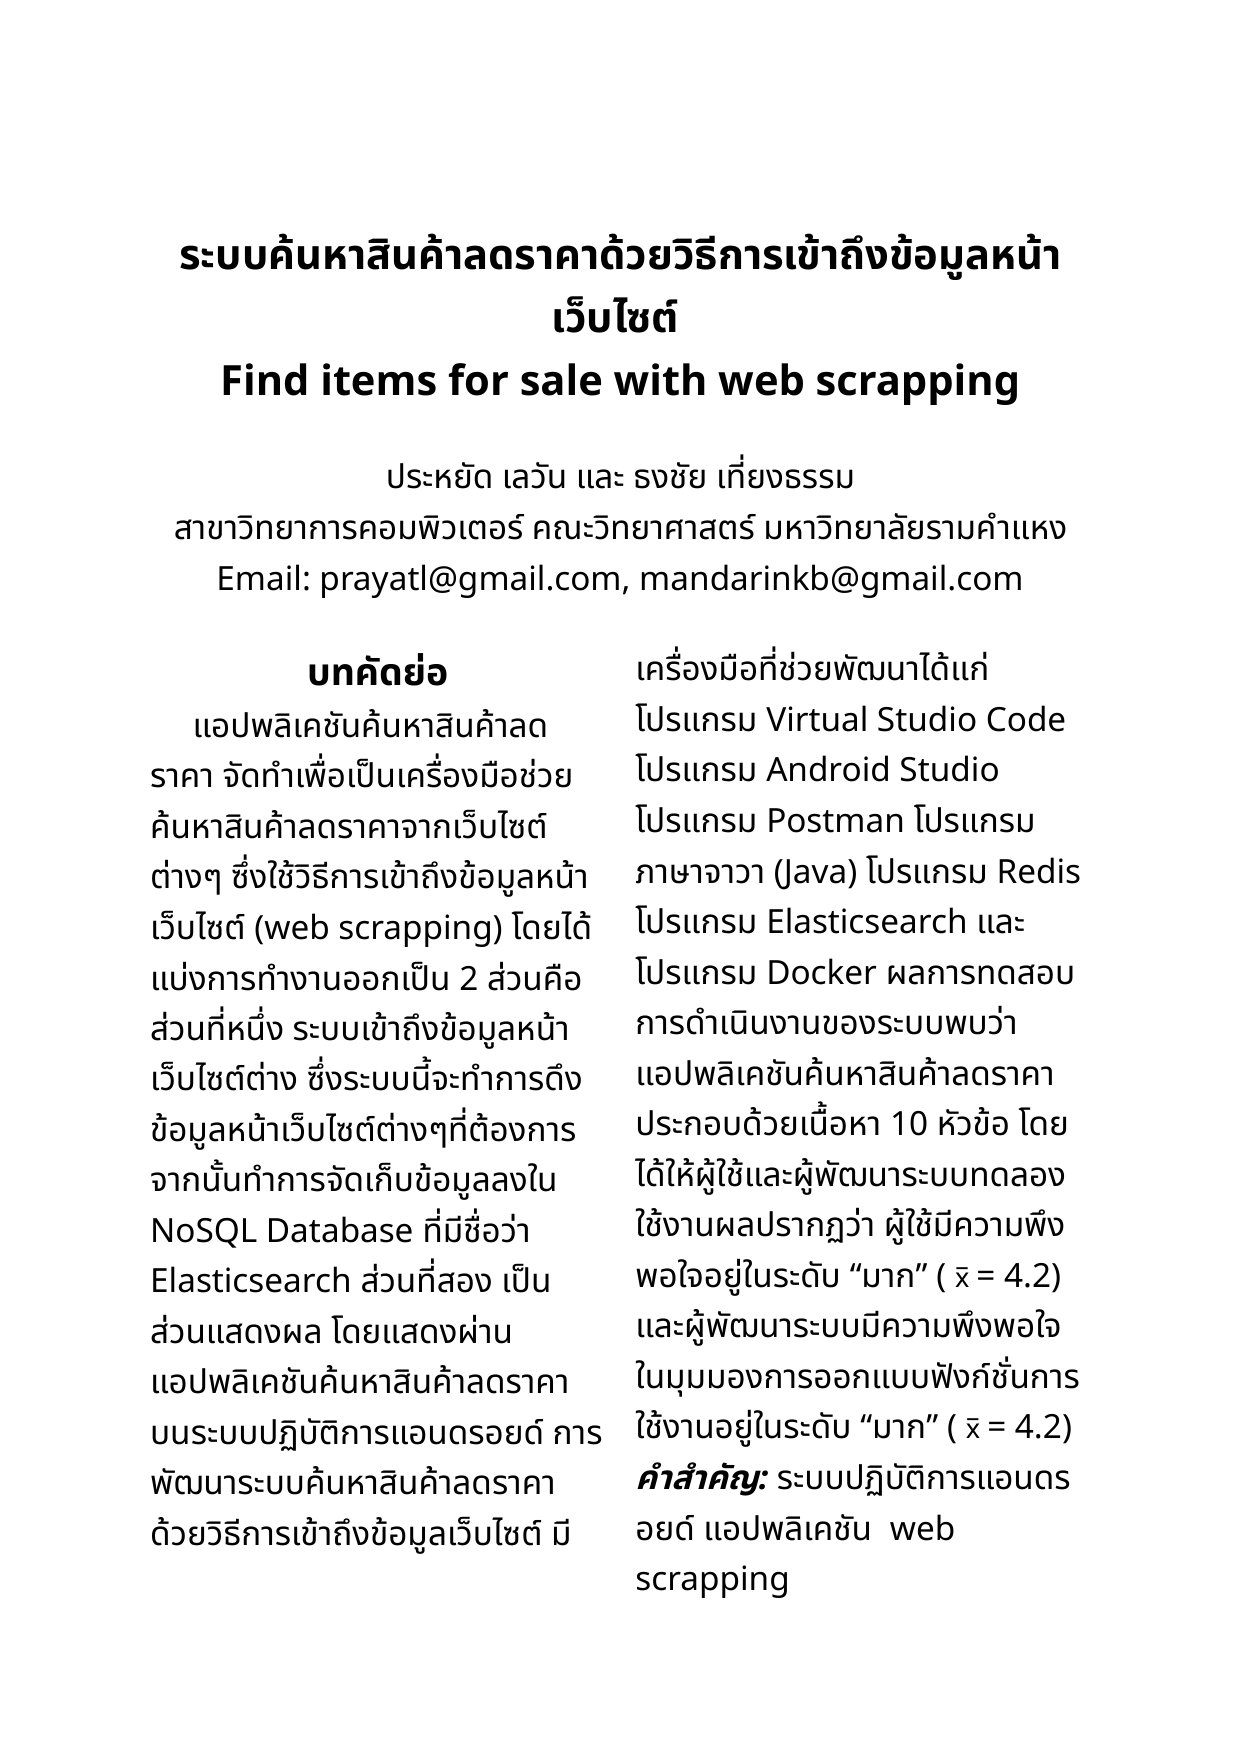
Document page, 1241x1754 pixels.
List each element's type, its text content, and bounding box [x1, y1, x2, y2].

text บทคัดย่อ [150, 645, 605, 702]
text ระบบค้นหาสินค้าลดราคาด้วยวิธีการเข้าถึงข้อมูลหน้าเว็บไซต์ [150, 225, 1091, 351]
text ประหยัด เลวัน และ ธงชัย เที่ยงธรรม [150, 453, 1091, 504]
text คำสำคัญ: ระบบปฏิบัติการแอนดรอยด์ แอปพลิเคชัน web scrapping [635, 1454, 1091, 1600]
text Email: prayatl@gmail.com, mandarinkb@gmail.com [150, 554, 1091, 600]
text แอปพลิเคชันค้นหาสินค้าลดราคา จัดทำเพื่อเป็นเครื่องมือช่วยค้นหาสินค้าลดราคาจากเว็บไซต์ต่างๆ ซึ่งใช้วิธีการเข้าถึงข้อมูลหน้าเว็บไซต์ (web scrapping) โดยได้แบ่งการทำงานออกเป็น 2 ส่วนคือ ส่วนที่หนึ่ง ระบบเข้าถึงข้อมูลหน้าเว็บไซต์ต่าง ซึ่งระบบนี้จะทำการดึงข้อมูลหน้าเว็บไซต์ต่างๆที่ต้องการ จากนั้นทำการจัดเก็บข้อมูลลงใน NoSQL Database ที่มีชื่อว่า Elasticsearch ส่วนที่สอง เป็นส่วนแสดงผล โดยแสดงผ่านแอปพลิเคชันค้นหาสินค้าลดราคา บนระบบปฏิบัติการแอนดรอยด์ การพัฒนาระบบค้นหาสินค้าลดราคาด้วยวิธีการเข้าถึงข้อมูลเว็บไซต์ มี [150, 702, 605, 1560]
text สาขาวิทยาการคอมพิวเตอร์ คณะวิทยาศาสตร์ มหาวิทยาลัยรามคำแหง [150, 504, 1091, 554]
text เครื่องมือที่ช่วยพัฒนาได้แก่ โปรแกรม Virtual Studio Code โปรแกรม Android Studio โปรแกรม Postman โปรแกรมภาษาจาวา (Java) โปรแกรม Redis โปรแกรม Elasticsearch และโปรแกรม Docker ผลการทดสอบการดำเนินงานของระบบพบว่า แอปพลิเคชันค้นหาสินค้าลดราคา ประกอบด้วยเนื้อหา 10 หัวข้อ โดยได้ให้ผู้ใช้และผู้พัฒนาระบบทดลองใช้งานผลปรากฏว่า ผู้ใช้มีความพึงพอใจอยู่ในระดับ “มาก” ( x̅ = 4.2) และผู้พัฒนาระบบมีความพึงพอใจในมุมมองการออกแบบฟังก์ชั่นการใช้งานอยู่ในระดับ “มาก” ( x̅ = 4.2) [635, 645, 1091, 1454]
text Find items for sale with web scrapping [150, 351, 1091, 408]
